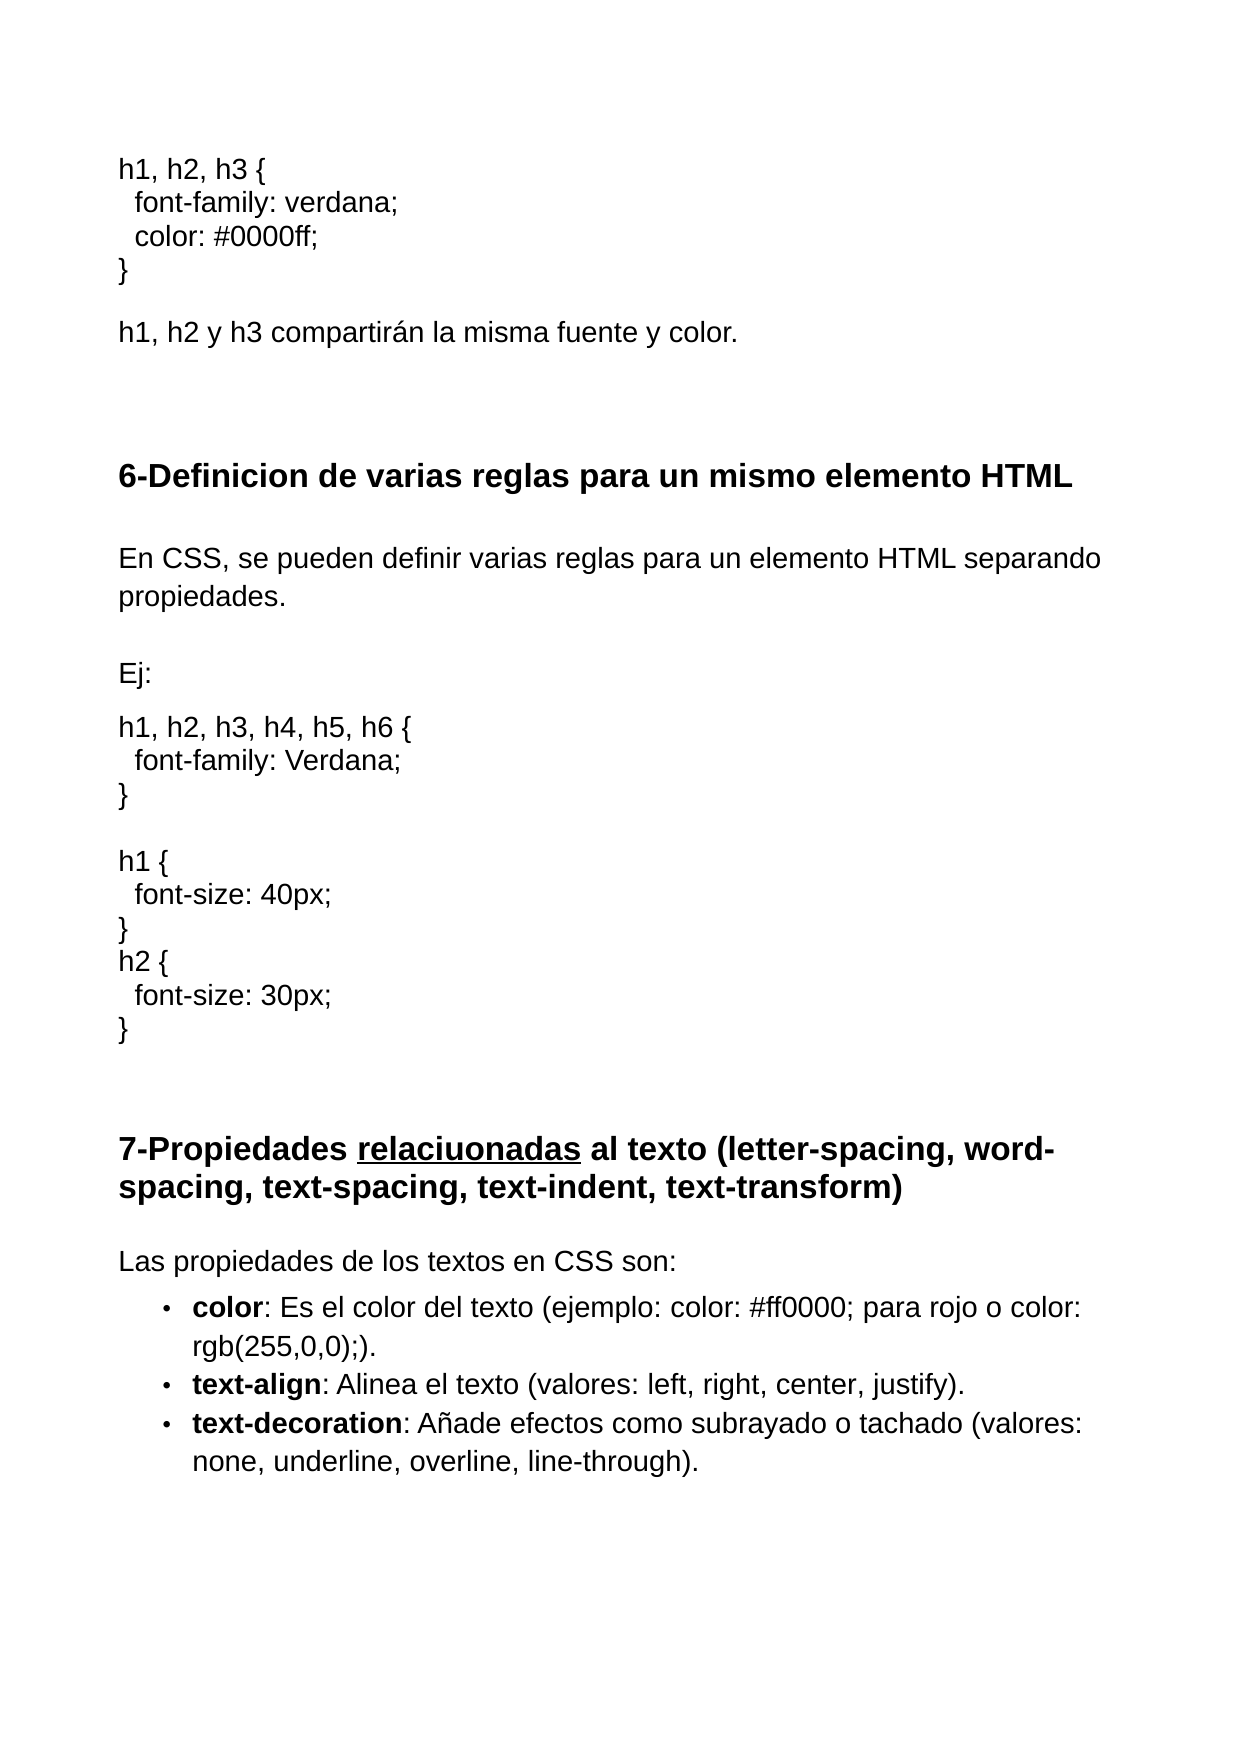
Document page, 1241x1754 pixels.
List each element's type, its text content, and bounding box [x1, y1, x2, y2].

text } [118, 777, 1122, 810]
text En CSS, se pueden definir varias reglas para un elemento HTML separando propiedades. Ej: [118, 541, 1122, 690]
text h1, h2 y h3 compartirán la misma fuente y color. [118, 315, 1122, 349]
text } [118, 1011, 1122, 1045]
text font-size: 30px; [118, 978, 1122, 1011]
text font-family: verdana; [118, 185, 1122, 219]
text font-family: Verdana; [118, 743, 1122, 777]
list color: Es el color del texto (ejemplo: color: #ff0000; para rojo o color: rgb(255,0,0);). [162, 1290, 1122, 1362]
text font-size: 40px; [118, 877, 1122, 911]
text } [118, 911, 1122, 944]
text h1, h2, h3 { [118, 152, 1122, 185]
subtitle 6-Definicion de varias reglas para un mismo elemento HTML [118, 456, 1122, 495]
text h1, h2, h3, h4, h5, h6 { [118, 709, 1122, 743]
text color: #0000ff; [118, 219, 1122, 252]
text } [118, 252, 1122, 286]
text h2 { [118, 944, 1122, 978]
text h1 { [118, 844, 1122, 877]
subtitle 7-Propiedades relaciuonadas al texto (letter-spacing, word-spacing, text-spacing, text-indent, text-transform) Las propiedades de los textos en CSS son: [118, 1129, 1122, 1278]
list text-align: Alinea el texto (valores: left, right, center, justify). [162, 1367, 1122, 1401]
list text-decoration: Añade efectos como subrayado o tachado (valores: none, underline, overline, line-through). [162, 1406, 1122, 1478]
